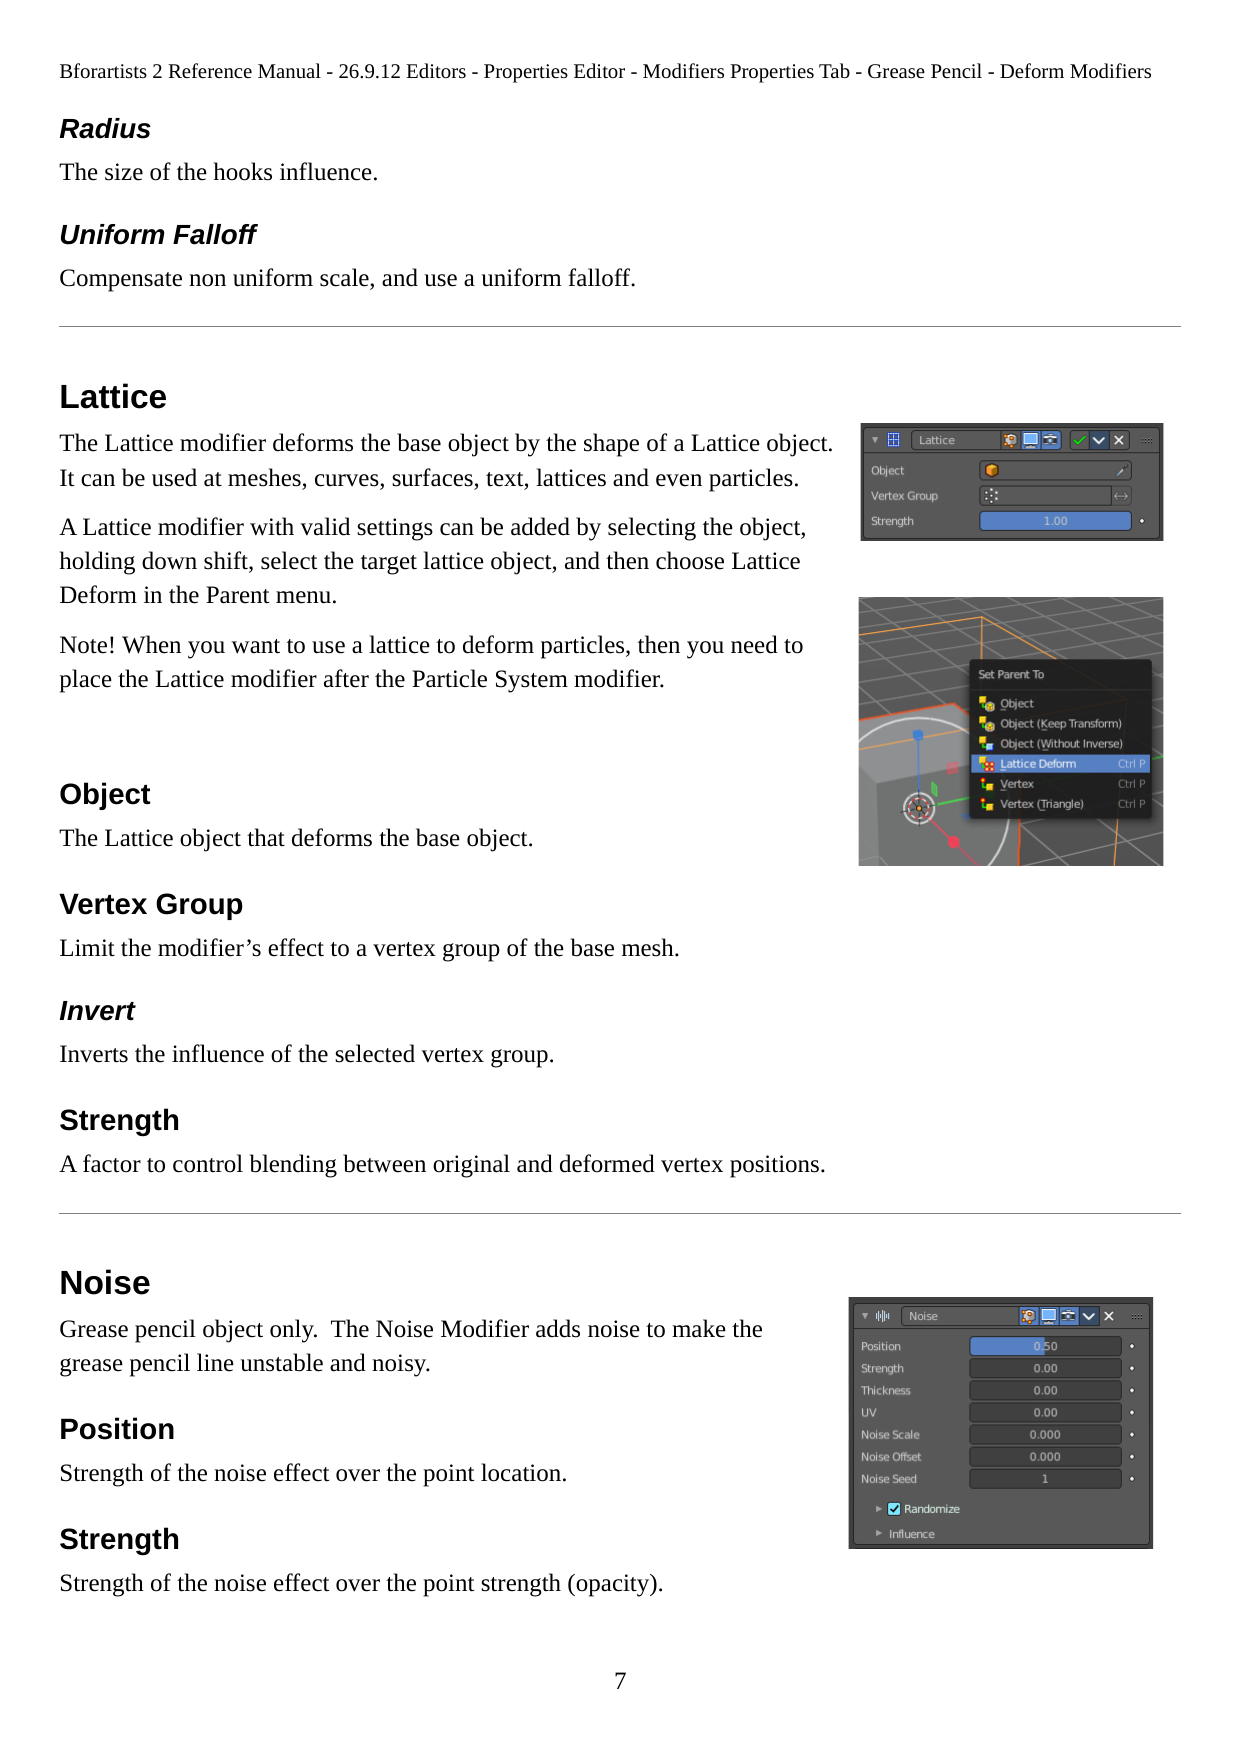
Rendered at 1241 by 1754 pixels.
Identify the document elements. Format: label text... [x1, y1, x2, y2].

subtitle [1164, 777, 1181, 811]
subtitle Uniform Falloff [59, 218, 1181, 250]
text Grease pencil object only. The Noise Modifier adds noise to make the grease pencil line unstable and noisy. [59, 1314, 848, 1377]
text Limit the modifier’s effect to a vertex group of the base mesh. [59, 933, 1181, 962]
subtitle Object [59, 777, 858, 811]
subtitle Strength [59, 1522, 1181, 1556]
subtitle Position [59, 1412, 848, 1446]
subtitle [1154, 1412, 1181, 1446]
subtitle Noise [59, 1263, 1181, 1302]
subtitle Radius [59, 113, 1181, 144]
text A Lattice modifier with valid settings can be added by selecting the object, holding down shift, select the target lattice object, and then choose Lattice Deform in the Parent menu. [59, 512, 1181, 609]
text A factor to control blending between original and deformed vertex positions. [59, 1149, 1181, 1178]
subtitle Invert [59, 994, 1181, 1026]
text The size of the hooks influence. [59, 157, 1181, 186]
text The Lattice modifier deforms the base object by the shape of a Lattice object. It can be used at meshes, curves, surfaces, text, lattices and even particles. [59, 428, 860, 491]
picture [858, 597, 1164, 866]
text Strength of the noise effect over the point strength (opacity). [59, 1568, 1181, 1597]
text The Lattice object that deforms the base object. [59, 823, 858, 852]
text Strength of the noise effect over the point location. [59, 1458, 848, 1487]
picture [860, 423, 1164, 541]
subtitle Strength [59, 1103, 1181, 1136]
picture [848, 1297, 1154, 1549]
subtitle Lattice [59, 377, 1181, 416]
subtitle Vertex Group [59, 887, 1181, 921]
text Inverts the influence of the selected vertex group. [59, 1039, 1181, 1068]
text Note! When you want to use a lattice to deform particles, then you need to place the Lattice modifier after the Particle System modifier. [59, 630, 858, 693]
text Compensate non uniform scale, and use a uniform falloff. [59, 263, 1181, 292]
